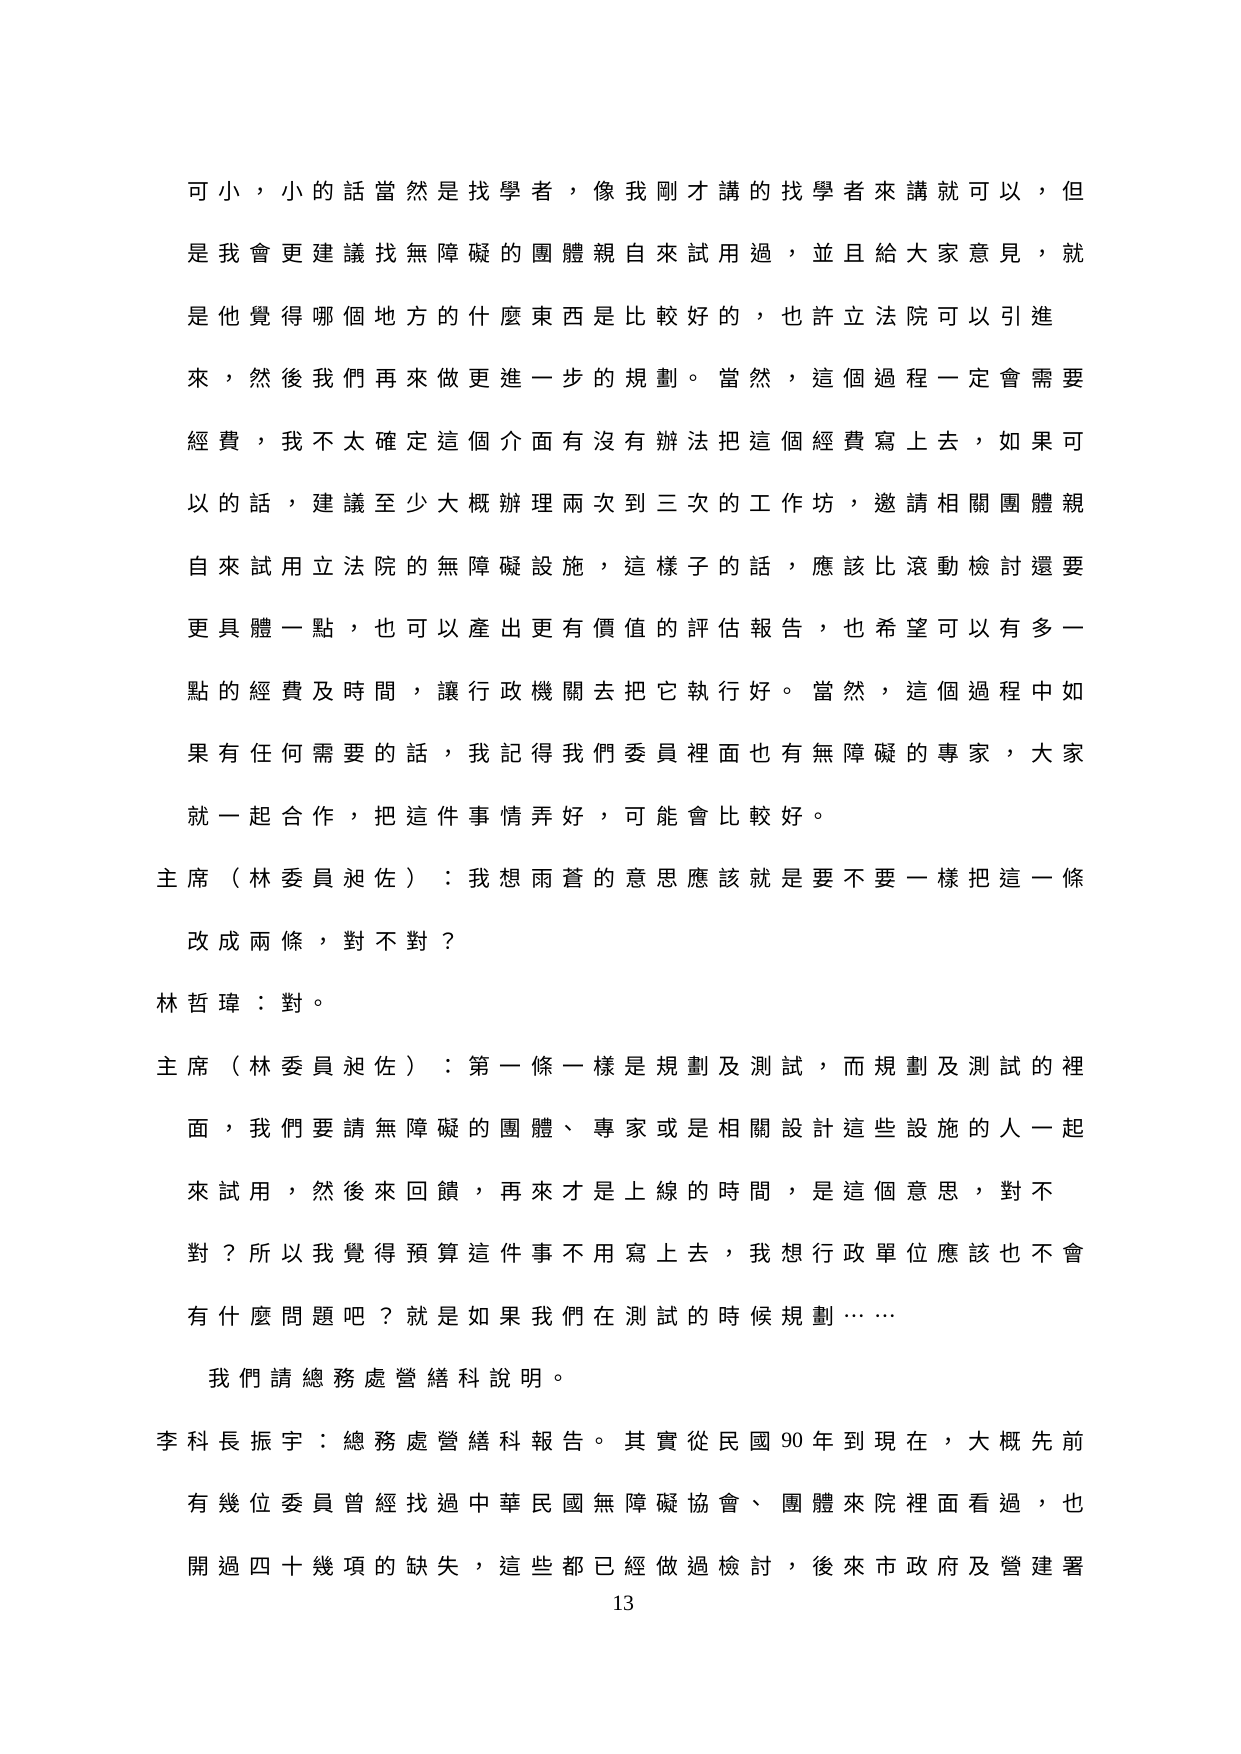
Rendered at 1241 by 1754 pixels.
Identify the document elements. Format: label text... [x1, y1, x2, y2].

text 主席（林委員昶佐）：我想雨蒼的意思應該就是要不要一樣把這一條改成兩條，對不對？ [151, 846, 1089, 971]
text 我們請總務處營繕科說明。 [173, 1346, 1089, 1408]
text 李科長振宇：總務處營繕科報告。其實從民國90年到現在，大概先前有幾位委員曾經找過中華民國無障礙協會、團體來院裡面看過，也開過四十幾項的缺失，這些都已經做過檢討，後來市政府及營建署 [151, 1408, 1089, 1584]
text 主席（林委員昶佐）：第一條一樣是規劃及測試，而規劃及測試的裡面，我們要請無障礙的團體、專家或是相關設計這些設施的人一起來試用，然後來回饋，再來才是上線的時間，是這個意思，對不對？所以我覺得預算這件事不用寫上去，我想行政單位應該也不會有什麼問題吧？就是如果我們在測試的時候規劃…… [151, 1033, 1089, 1346]
text 可小，小的話當然是找學者，像我剛才講的找學者來講就可以，但是我會更建議找無障礙的團體親自來試用過，並且給大家意見，就是他覺得哪個地方的什麼東西是比較好的，也許立法院可以引進來，然後我們再來做更進一步的規劃。當然，這個過程一定會需要經費，我不太確定這個介面有沒有辦法把這個經費寫上去，如果可以的話，建議至少大概辦理兩次到三次的工作坊，邀請相關團體親自來試用立法院的無障礙設施，這樣子的話，應該比滾動檢討還要更具體一點，也可以產出更有價值的評估報告，也希望可以有多一點的經費及時間，讓行政機關去把它執行好。當然，這個過程中如果有任何需要的話，我記得我們委員裡面也有無障礙的專家，大家就一起合作，把這件事情弄好，可能會比較好。 [151, 158, 1089, 846]
text 林哲瑋：對。 [151, 971, 1089, 1033]
